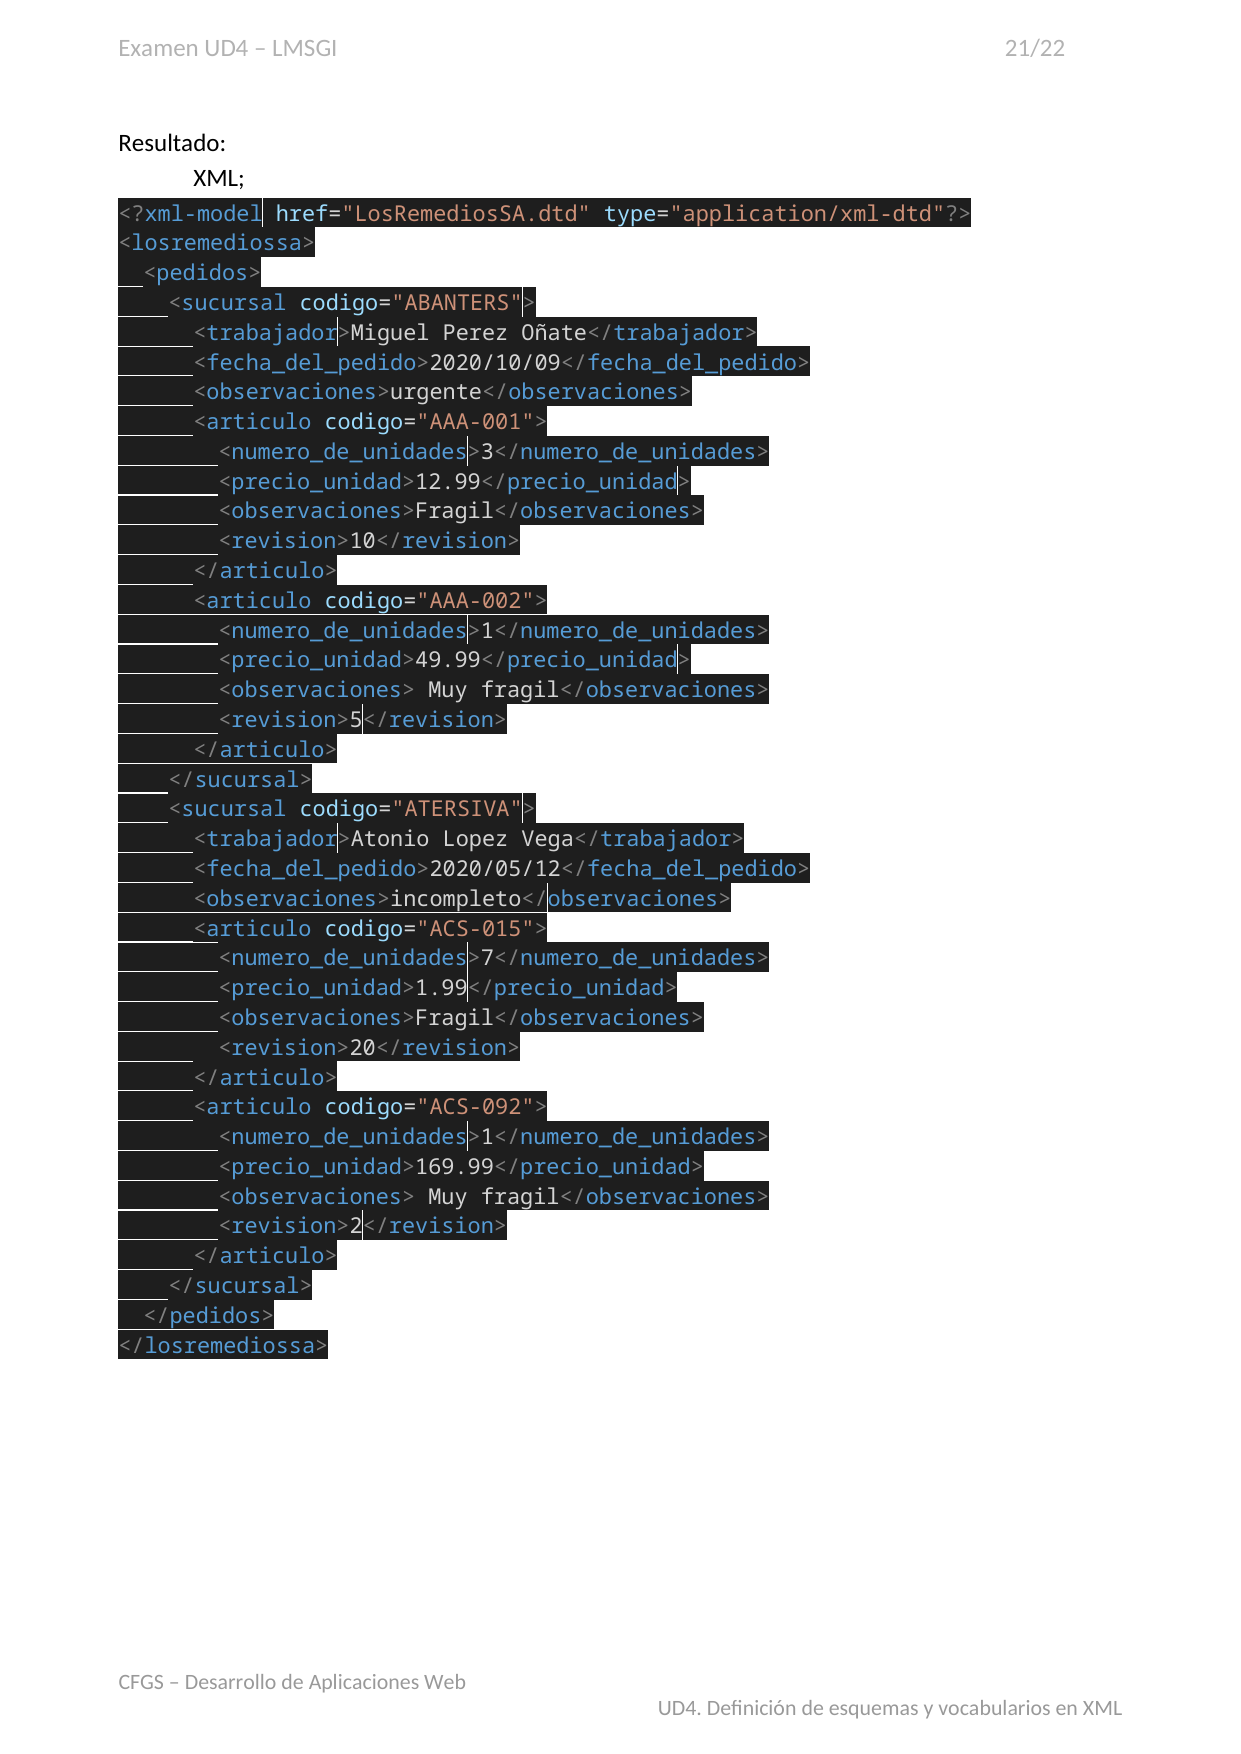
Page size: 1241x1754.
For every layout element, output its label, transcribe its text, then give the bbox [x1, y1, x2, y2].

text <articulo codigo="ACS-092"> [118, 1091, 1122, 1121]
text <numero_de_unidades>3</numero_de_unidades> [118, 436, 1122, 466]
text <articulo codigo="ACS-015"> [118, 912, 1122, 942]
text </articulo> [118, 1240, 1122, 1270]
text </articulo> [118, 555, 1122, 585]
text <precio_unidad>49.99</precio_unidad> [118, 644, 1122, 674]
text <observaciones>incompleto</observaciones> [118, 883, 1122, 912]
text Resultado: [118, 127, 1122, 158]
text <pedidos> [118, 257, 1122, 287]
text <revision>10</revision> [118, 525, 1122, 555]
text </articulo> [118, 734, 1122, 763]
text <articulo codigo="AAA-001"> [118, 406, 1122, 436]
text <revision>5</revision> [118, 704, 1122, 734]
text <fecha_del_pedido>2020/05/12</fecha_del_pedido> [118, 853, 1122, 883]
text <observaciones>urgente</observaciones> [118, 376, 1122, 406]
text <trabajador>Miguel Perez Oñate</trabajador> [118, 317, 1122, 346]
text XML; [118, 162, 1122, 193]
text <observaciones> Muy fragil</observaciones> [118, 674, 1122, 704]
text <revision>20</revision> [118, 1032, 1122, 1061]
text <numero_de_unidades>1</numero_de_unidades> [118, 1121, 1122, 1151]
text <precio_unidad>169.99</precio_unidad> [118, 1151, 1122, 1181]
text <fecha_del_pedido>2020/10/09</fecha_del_pedido> [118, 346, 1122, 376]
text <revision>2</revision> [118, 1210, 1122, 1240]
text <numero_de_unidades>1</numero_de_unidades> [118, 614, 1122, 644]
text <observaciones>Fragil</observaciones> [118, 1002, 1122, 1032]
text <trabajador>Atonio Lopez Vega</trabajador> [118, 823, 1122, 853]
text <precio_unidad>12.99</precio_unidad> [118, 466, 1122, 495]
text </sucursal> [118, 1270, 1122, 1300]
text </losremediossa> [118, 1329, 1122, 1359]
text <articulo codigo="AAA-002"> [118, 585, 1122, 614]
text <losremediossa> [118, 227, 1122, 257]
text <precio_unidad>1.99</precio_unidad> [118, 972, 1122, 1002]
text <?xml-model href="LosRemediosSA.dtd" type="application/xml-dtd"?> [118, 197, 1122, 227]
text <sucursal codigo="ATERSIVA"> [118, 793, 1122, 823]
text </articulo> [118, 1061, 1122, 1091]
text <observaciones>Fragil</observaciones> [118, 495, 1122, 525]
text </sucursal> [118, 763, 1122, 793]
text <sucursal codigo="ABANTERS"> [118, 287, 1122, 317]
text <observaciones> Muy fragil</observaciones> [118, 1181, 1122, 1210]
text </pedidos> [118, 1300, 1122, 1329]
text <numero_de_unidades>7</numero_de_unidades> [118, 942, 1122, 972]
